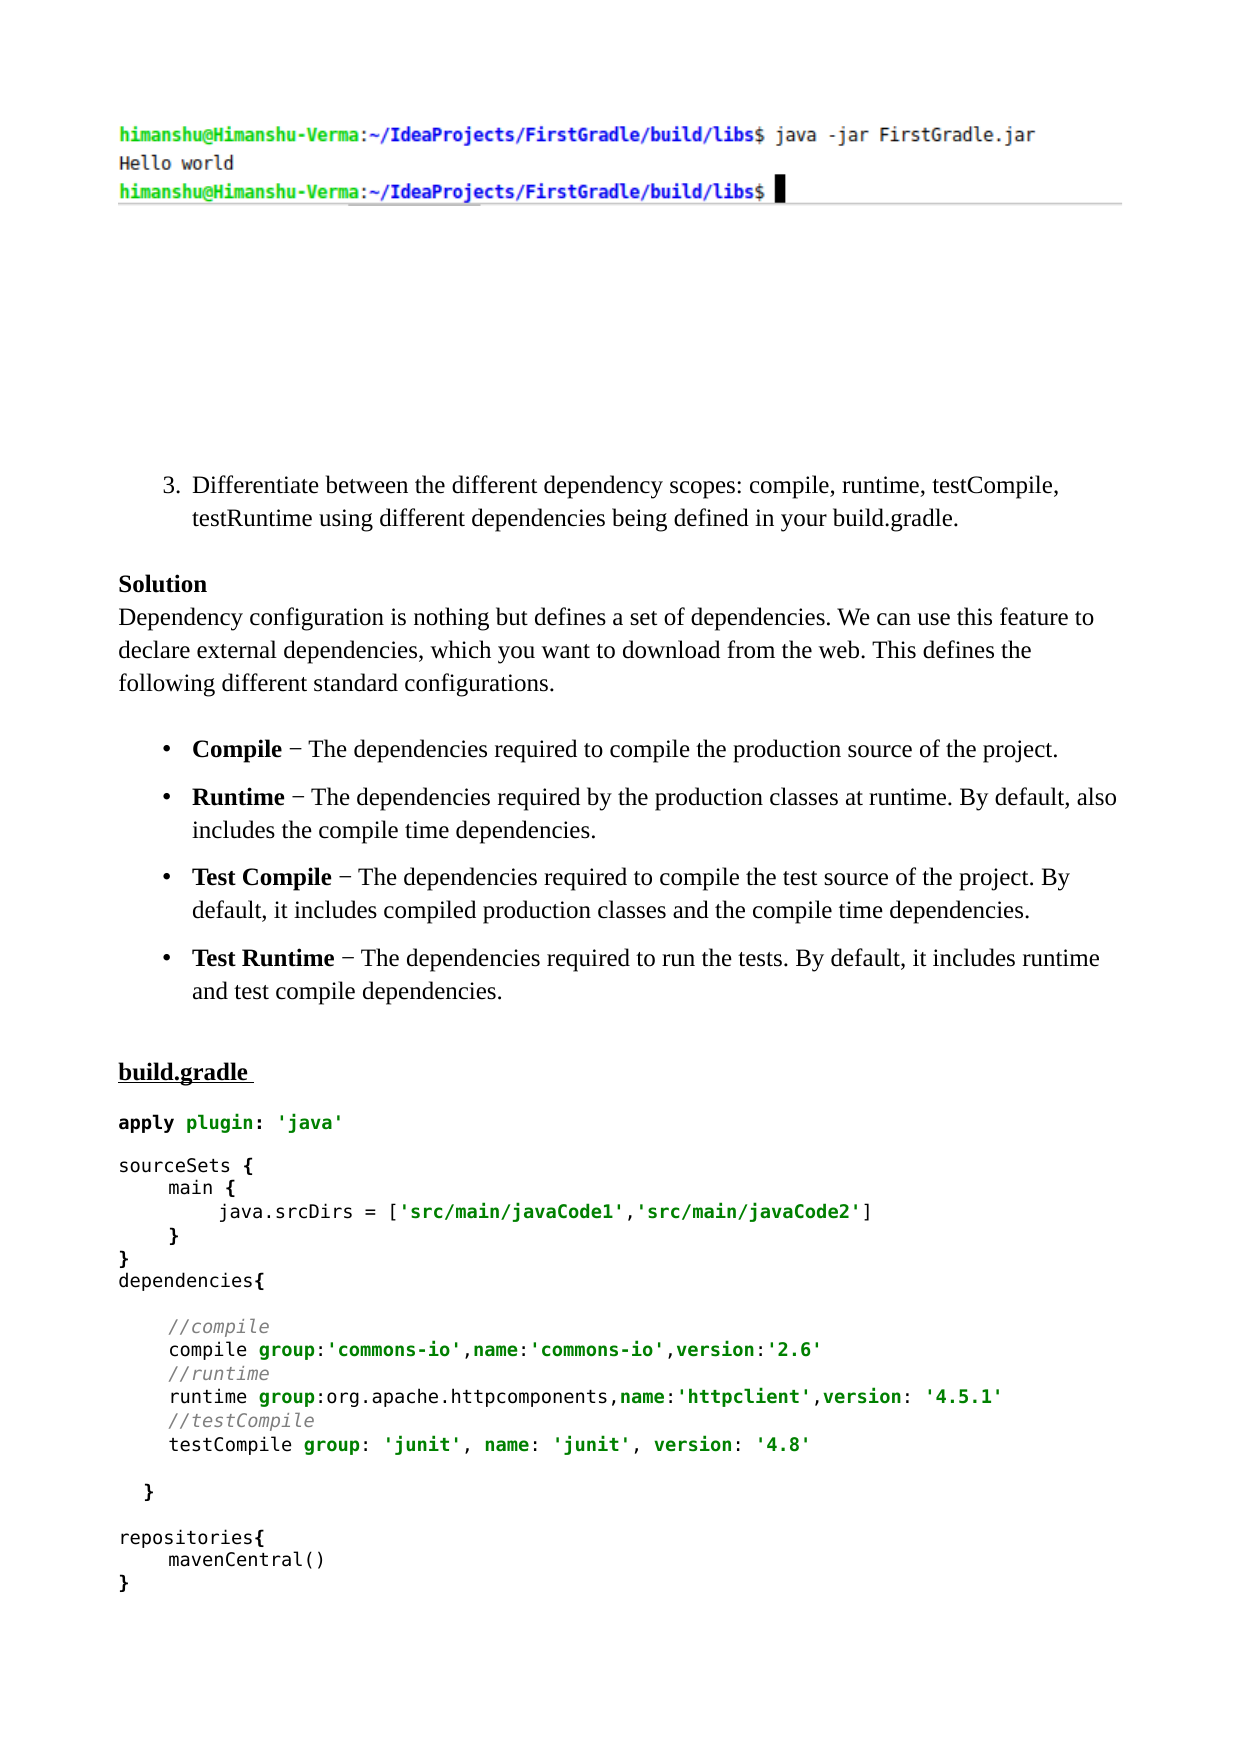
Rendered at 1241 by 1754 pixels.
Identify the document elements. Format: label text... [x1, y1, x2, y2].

text sourceSets { [118, 1155, 1122, 1177]
text } [118, 1481, 1122, 1505]
list Test Compile − The dependencies required to compile the test source of the project. By default, it includes compiled production classes and the compile time dependencies. [162, 862, 1122, 924]
picture [118, 119, 1123, 206]
text Dependency configuration is nothing but defines a set of dependencies. We can use this feature to declare external dependencies, which you want to download from the web. This defines the following different standard configurations. [118, 602, 1122, 697]
text testCompile group: 'junit', name: 'junit', version: '4.8' [118, 1434, 1122, 1457]
text runtime group:org.apache.httpcomponents,name:'httpclient',version: '4.5.1' [118, 1387, 1122, 1410]
text } [118, 1572, 1122, 1594]
text //compile [118, 1316, 1122, 1339]
text apply plugin: 'java' [118, 1112, 1122, 1133]
list Runtime − The dependencies required by the production classes at runtime. By default, also includes the compile time dependencies. [162, 782, 1122, 844]
text } [118, 1248, 1122, 1270]
list Test Runtime − The dependencies required to run the tests. By default, it includes runtime and test compile dependencies. [162, 943, 1122, 1005]
text //runtime [118, 1363, 1122, 1387]
text //testCompile [118, 1410, 1122, 1434]
text compile group:'commons-io',name:'commons-io',version:'2.6' [118, 1339, 1122, 1363]
text dependencies{ [118, 1270, 1122, 1292]
text build.gradle [118, 1057, 1122, 1086]
text Solution [118, 569, 1122, 598]
text } [118, 1224, 1122, 1248]
text mavenCentral() [118, 1548, 1122, 1572]
text java.srcDirs = ['src/main/javaCode1','src/main/javaCode2'] [118, 1201, 1122, 1224]
text repositories{ [118, 1527, 1122, 1548]
list Differentiate between the different dependency scopes: compile, runtime, testCompile, testRuntime using different dependencies being defined in your build.gradle. [162, 470, 1122, 532]
text main { [118, 1177, 1122, 1201]
list Compile − The dependencies required to compile the production source of the project. [162, 734, 1122, 763]
